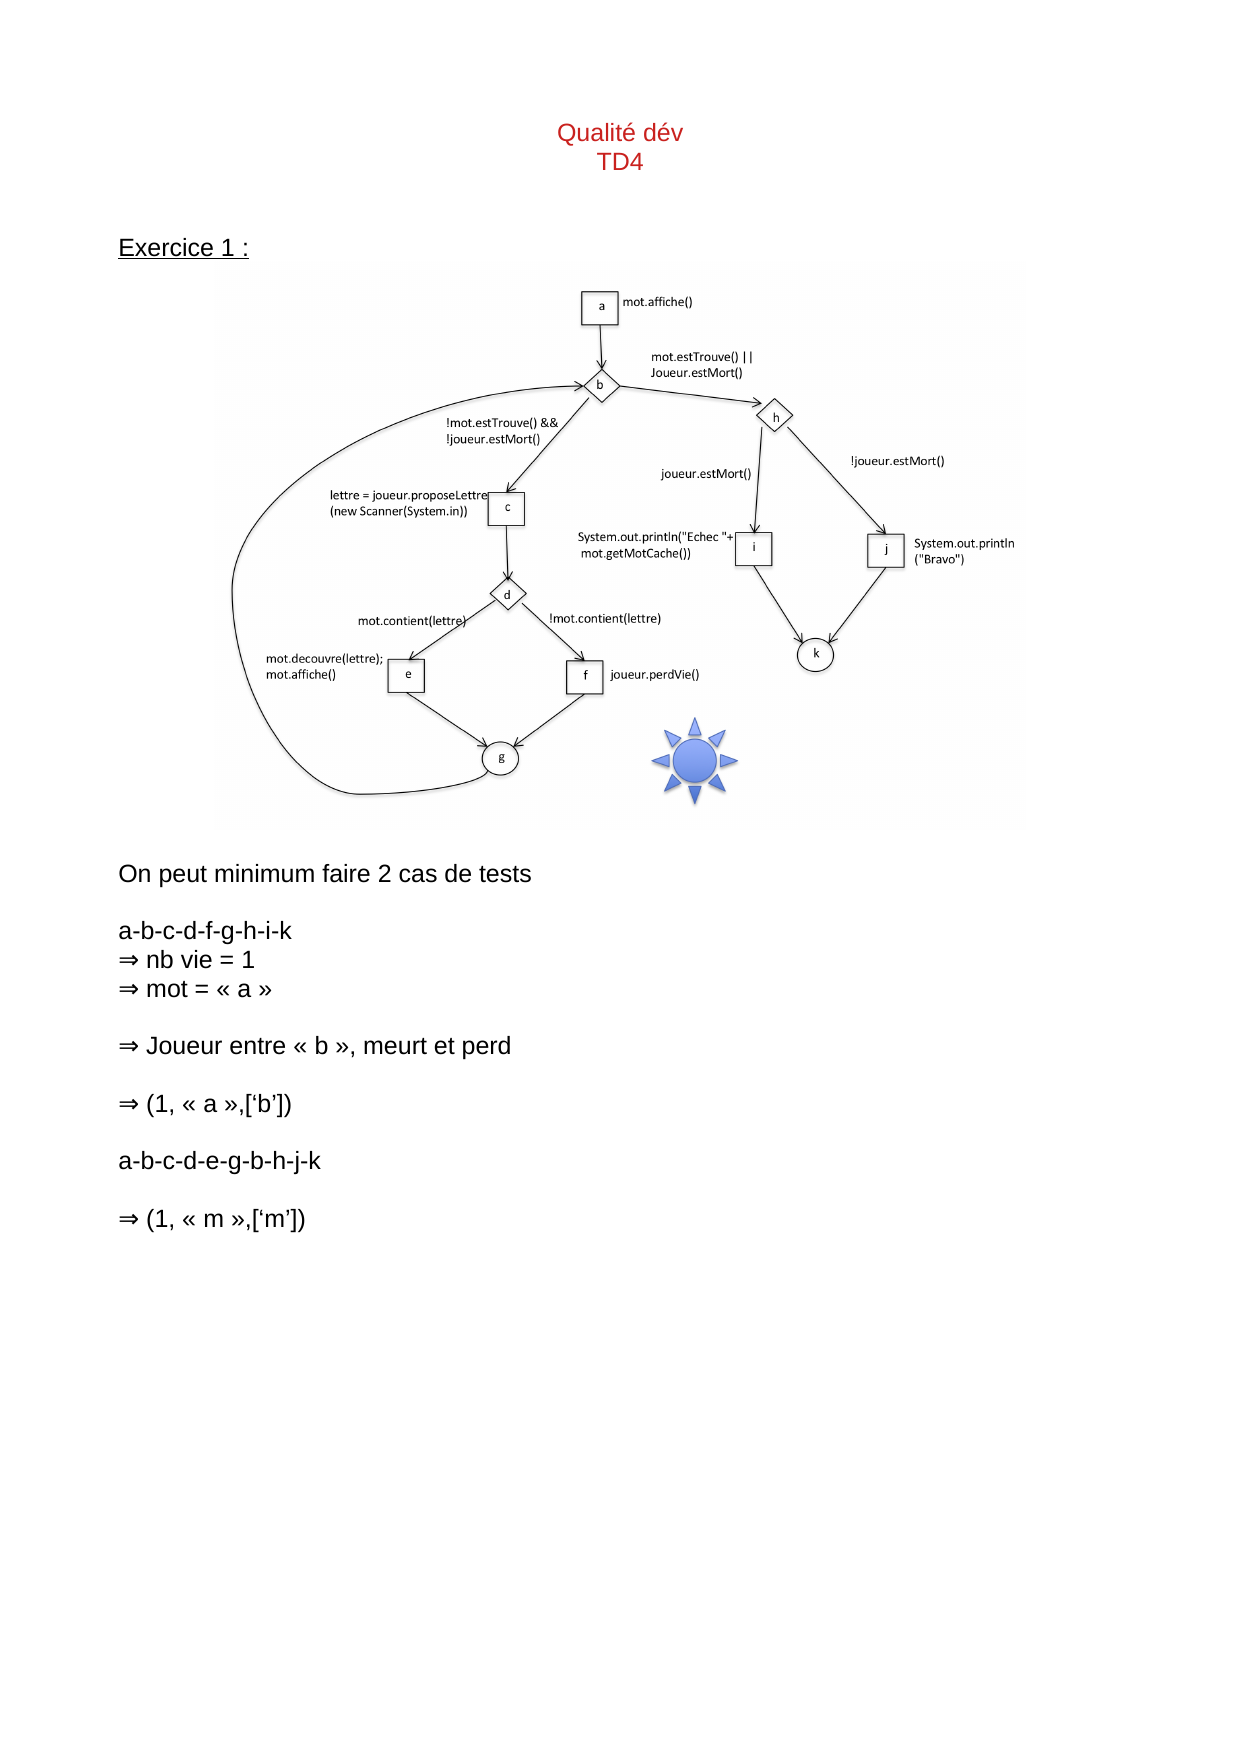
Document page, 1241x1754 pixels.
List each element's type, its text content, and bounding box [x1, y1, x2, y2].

text ⇒ Joueur entre « b », meurt et perd [118, 1031, 1122, 1060]
text TD4 [118, 147, 1122, 176]
text ⇒ (1, « a »,[‘b’]) [118, 1089, 1122, 1117]
text On peut minimum faire 2 cas de tests [118, 859, 1122, 887]
picture [214, 261, 1027, 830]
text ⇒ nb vie = 1 [118, 945, 1122, 974]
text Qualité dév [118, 118, 1122, 147]
text Exercice 1 : [118, 233, 1122, 262]
text ⇒ mot = « a » [118, 974, 1122, 1002]
text a-b-c-d-f-g-h-i-k [118, 916, 1122, 945]
text ⇒ (1, « m »,[‘m’]) [118, 1204, 1122, 1232]
text a-b-c-d-e-g-b-h-j-k [118, 1146, 1122, 1175]
